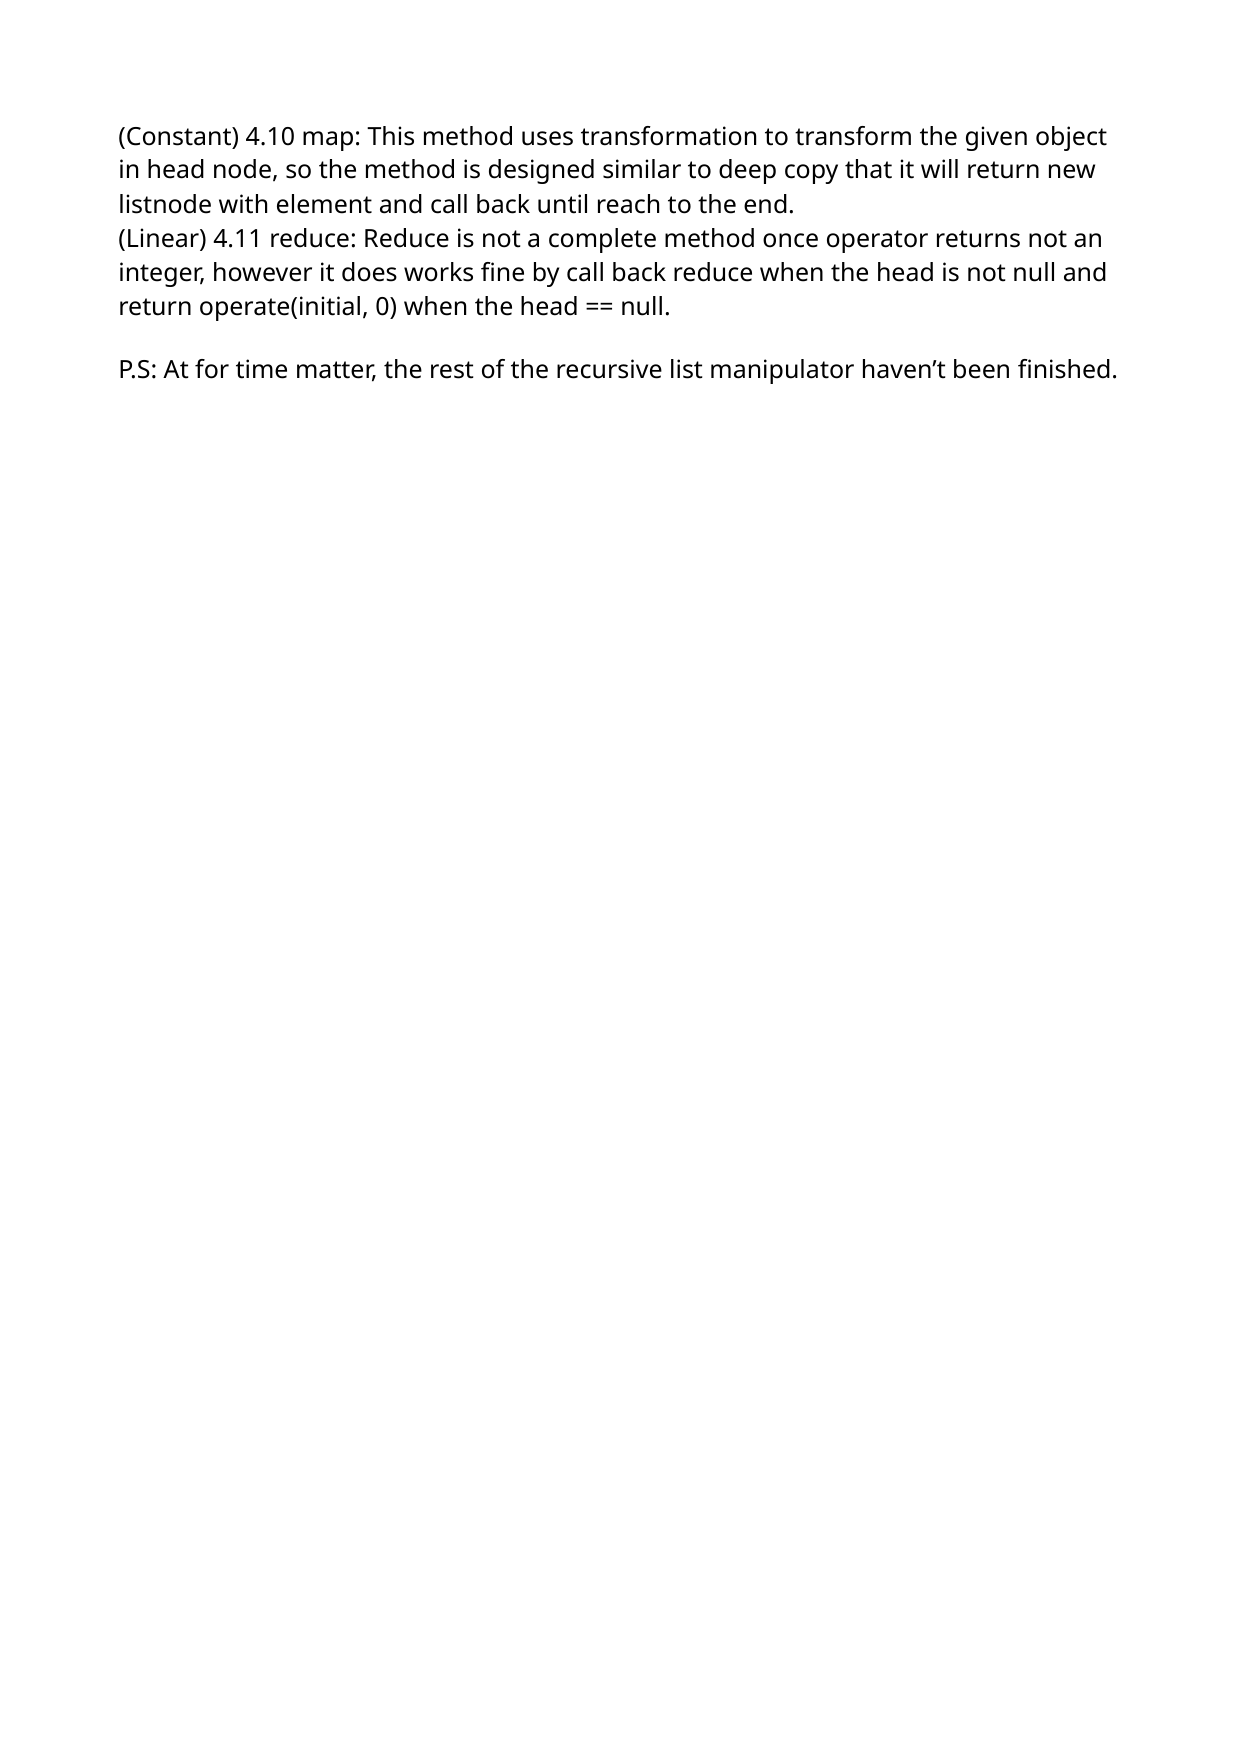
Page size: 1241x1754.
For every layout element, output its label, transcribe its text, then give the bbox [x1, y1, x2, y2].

text (Constant) 4.10 map: This method uses transformation to transform the given object in head node, so the method is designed similar to deep copy that it will return new listnode with element and call back until reach to the end. [118, 118, 1122, 220]
text P.S: At for time matter, the rest of the recursive list manipulator haven’t been finished. [118, 351, 1122, 385]
text (Linear) 4.11 reduce: Reduce is not a complete method once operator returns not an integer, however it does works fine by call back reduce when the head is not null and return operate(initial, 0) when the head == null. [118, 220, 1122, 322]
